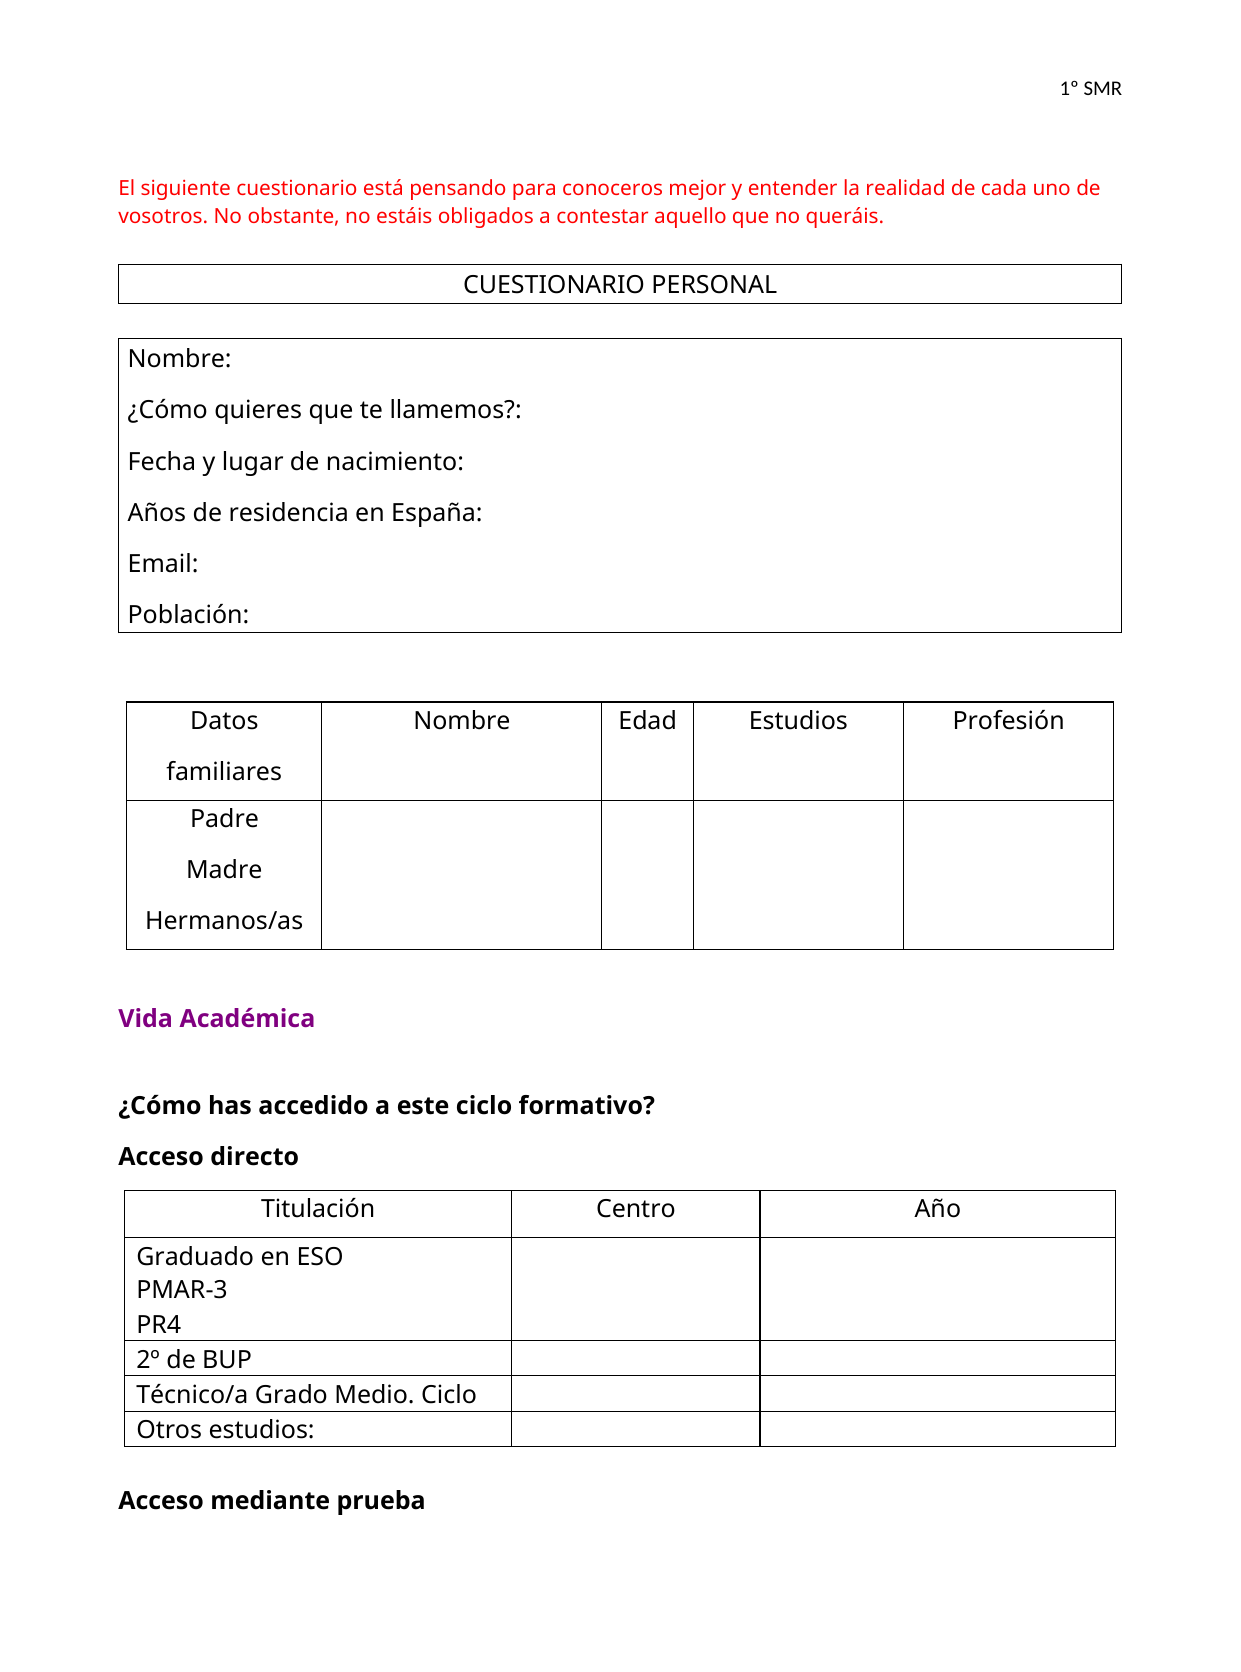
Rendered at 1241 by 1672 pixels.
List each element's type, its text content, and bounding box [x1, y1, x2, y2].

table_cell [512, 1412, 759, 1446]
text Email: [119, 542, 1121, 579]
text Años de residencia en España: [119, 491, 1121, 528]
table_header Datos familiares [127, 703, 321, 799]
table_cell [761, 1238, 1115, 1340]
table_header Año [761, 1191, 1115, 1237]
table_cell Padre Madre Hermanos/as [127, 801, 321, 949]
text CUESTIONARIO PERSONAL [119, 265, 1121, 303]
table_header Estudios [694, 703, 903, 799]
table_cell [761, 1376, 1115, 1411]
table_cell 2º de BUP [125, 1341, 511, 1375]
table_header Centro [512, 1191, 759, 1237]
table_cell Técnico/a Grado Medio. Ciclo [125, 1376, 511, 1411]
list Acceso directo [118, 1139, 1122, 1173]
text Población: [119, 593, 1121, 632]
table_header Profesión [904, 703, 1113, 799]
table_header Titulación [125, 1191, 511, 1237]
table_cell Graduado en ESO PMAR-3 PR4 [125, 1238, 511, 1340]
list Acceso mediante prueba [118, 1483, 1122, 1517]
table_header Nombre [322, 703, 601, 799]
table_cell [761, 1341, 1115, 1375]
table_cell [602, 801, 693, 949]
table_cell [904, 801, 1113, 949]
table_cell Otros estudios: [125, 1412, 511, 1446]
table_cell [512, 1376, 759, 1411]
table_cell [512, 1238, 759, 1340]
table_cell [761, 1412, 1115, 1446]
table_cell [322, 801, 601, 949]
table_cell [694, 801, 903, 949]
table_cell [512, 1341, 759, 1375]
text Fecha y lugar de nacimiento: [119, 440, 1121, 477]
list Vida Académica [118, 1001, 1122, 1035]
list ¿Cómo has accedido a este ciclo formativo? [118, 1088, 1122, 1122]
text El siguiente cuestionario está pensando para conoceros mejor y entender la realidad de cada uno de vosotros. No obstante, no estáis obligados a contestar aquello que no queráis. [118, 173, 1122, 229]
text ¿Cómo quieres que te llamemos?: [119, 389, 1121, 426]
text Nombre: [119, 339, 1121, 375]
table_header Edad [602, 703, 693, 799]
